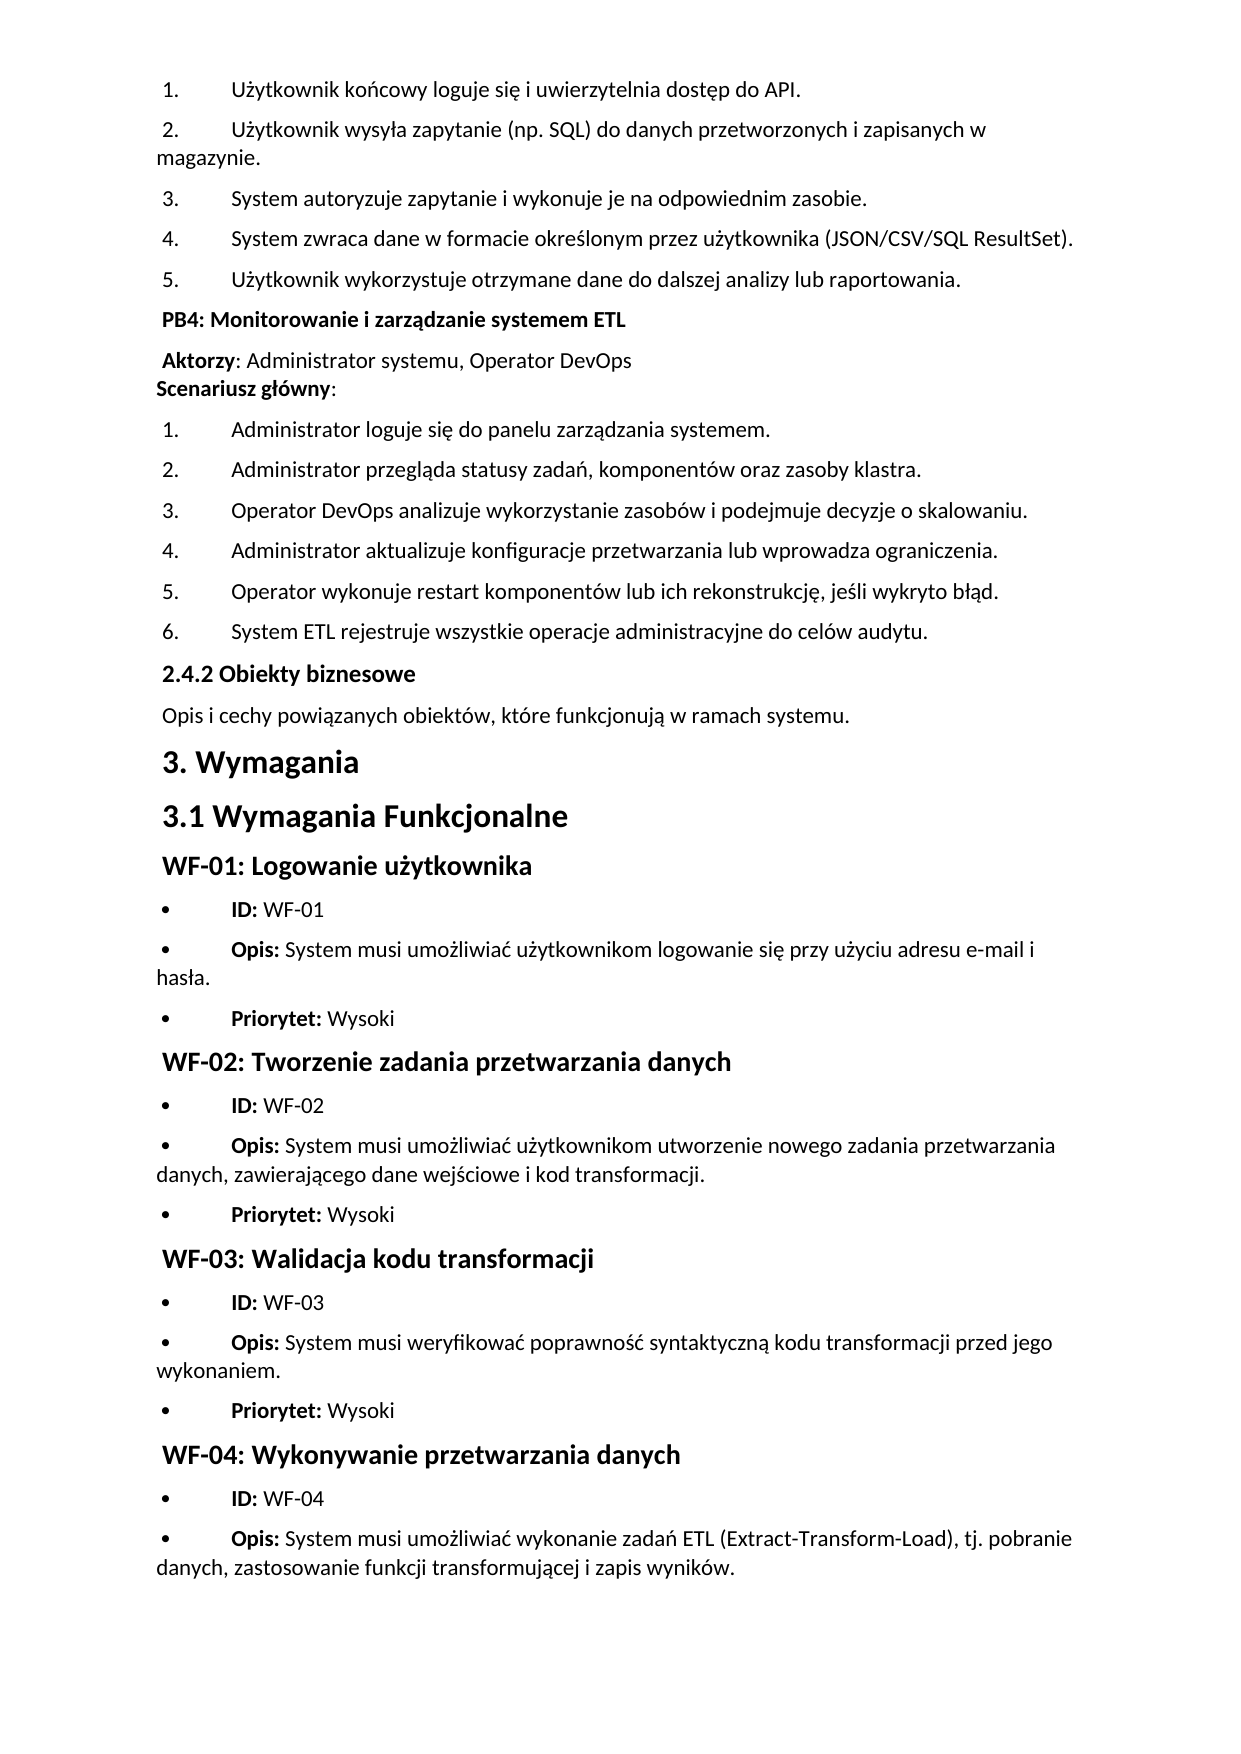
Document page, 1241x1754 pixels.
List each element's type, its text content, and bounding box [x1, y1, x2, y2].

subtitle 3. Wymagania [156, 741, 1079, 782]
list Priorytet: Wysoki [156, 1004, 1079, 1032]
list Operator DevOps analizuje wykorzystanie zasobów i podejmuje decyzje o skalowaniu. [156, 496, 1079, 524]
list Użytkownik wysyła zapytanie (np. SQL) do danych przetworzonych i zapisanych w magazynie. [156, 116, 1079, 172]
text Opis i cechy powiązanych obiektów, które funkcjonują w ramach systemu. [156, 701, 1079, 729]
subtitle WF-02: Tworzenie zadania przetwarzania danych [156, 1044, 1079, 1079]
list Opis: System musi umożliwiać wykonanie zadań ETL (Extract-Transform-Load), tj. pobranie danych, zastosowanie funkcji transformującej i zapis wyników. [156, 1524, 1079, 1581]
subtitle WF-04: Wykonywanie przetwarzania danych [156, 1437, 1079, 1472]
list Użytkownik końcowy loguje się i uwierzytelnia dostęp do API. [156, 75, 1079, 103]
list ID: WF-01 [156, 895, 1079, 923]
list System autoryzuje zapytanie i wykonuje je na odpowiednim zasobie. [156, 184, 1079, 212]
list Administrator loguje się do panelu zarządzania systemem. [156, 415, 1079, 443]
list ID: WF-04 [156, 1484, 1079, 1512]
list ID: WF-03 [156, 1288, 1079, 1316]
list Administrator przegląda statusy zadań, komponentów oraz zasoby klastra. [156, 455, 1079, 483]
subtitle 3.1 Wymagania Funkcjonalne [156, 794, 1079, 835]
list Opis: System musi umożliwiać użytkownikom utworzenie nowego zadania przetwarzania danych, zawierającego dane wejściowe i kod transformacji. [156, 1132, 1079, 1188]
list Użytkownik wykorzystuje otrzymane dane do dalszej analizy lub raportowania. [156, 265, 1079, 293]
list Operator wykonuje restart komponentów lub ich rekonstrukcję, jeśli wykryto błąd. [156, 577, 1079, 605]
list System ETL rejestruje wszystkie operacje administracyjne do celów audytu. [156, 617, 1079, 645]
list Administrator aktualizuje konfiguracje przetwarzania lub wprowadza ograniczenia. [156, 536, 1079, 564]
text Aktorzy: Administrator systemu, Operator DevOps Scenariusz główny: [156, 346, 1079, 402]
list Opis: System musi weryfikować poprawność syntaktyczną kodu transformacji przed jego wykonaniem. [156, 1328, 1079, 1384]
list Priorytet: Wysoki [156, 1397, 1079, 1425]
subtitle WF-01: Logowanie użytkownika [156, 848, 1079, 882]
list Priorytet: Wysoki [156, 1200, 1079, 1228]
subtitle WF-03: Walidacja kodu transformacji [156, 1241, 1079, 1275]
list System zwraca dane w formacie określonym przez użytkownika (JSON/CSV/SQL ResultSet). [156, 224, 1079, 253]
subtitle 2.4.2 Obiekty biznesowe [156, 658, 1079, 688]
list Opis: System musi umożliwiać użytkownikom logowanie się przy użyciu adresu e-mail i hasła. [156, 935, 1079, 991]
subtitle PB4: Monitorowanie i zarządzanie systemem ETL [156, 306, 1079, 334]
list ID: WF-02 [156, 1091, 1079, 1119]
